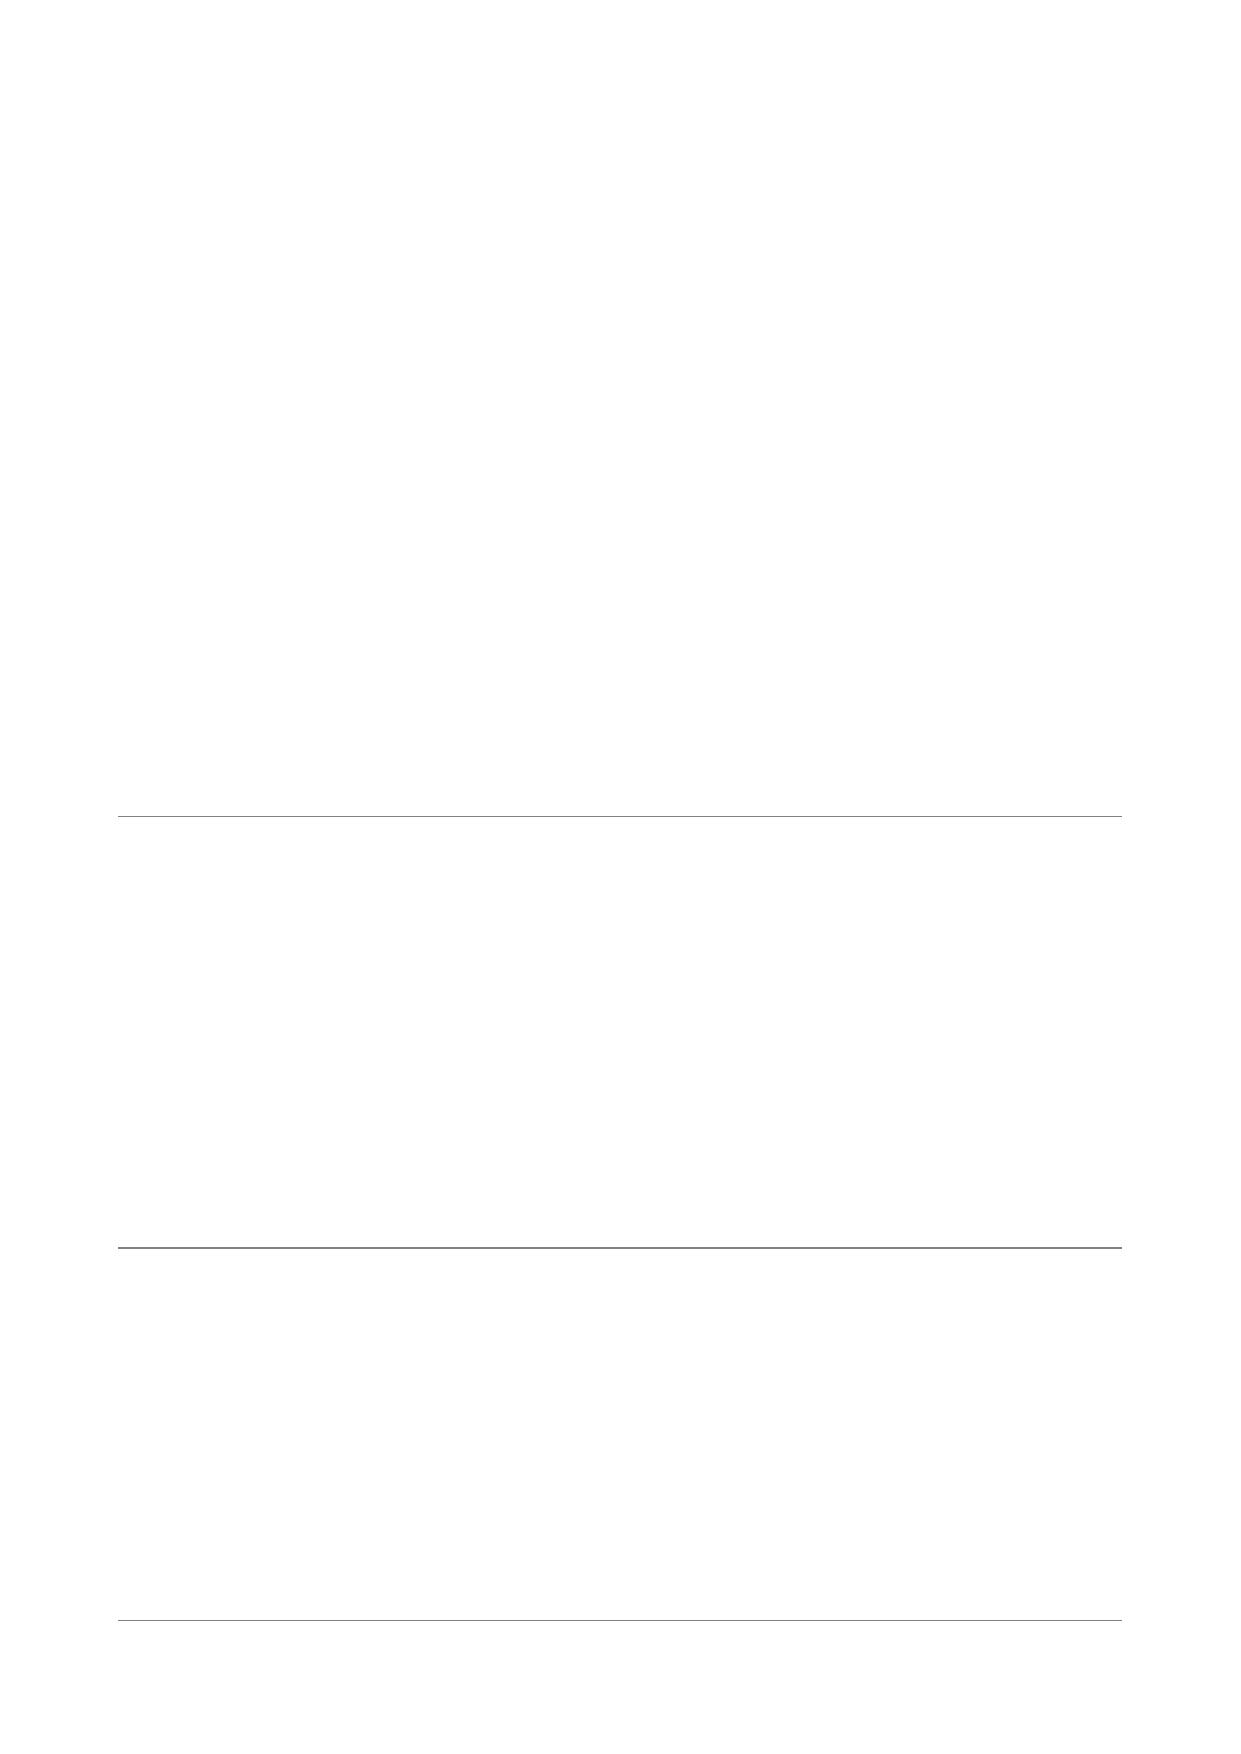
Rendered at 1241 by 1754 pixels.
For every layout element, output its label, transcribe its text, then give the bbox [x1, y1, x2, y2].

text То есть ваш код пытается изменить прототип объекта на "some value". [118, 1508, 1122, 1539]
table_cell Ассоциативные массивы — для структур данных [393, 222, 933, 256]
subtitle СИТУАЦИЯ [118, 281, 1122, 339]
text Пользователь вводит ключ: [118, 452, 1122, 481]
text Вы не записываете строку "some value" в свойство, а вызываете сеттер прототипа! [118, 1425, 1122, 1489]
text let key = prompt("What's the key?", "__proto__"); [118, 500, 1122, 523]
table_header Обычный массив [118, 118, 393, 153]
text obj[key] = "some value"; [118, 601, 1122, 624]
text alert(obj[key]); [118, 701, 1122, 725]
subtitle ▶ Когда вы делаете: [118, 1302, 1122, 1360]
table_cell Индексы: 0, 1, 2… [118, 153, 393, 187]
text Потому что ключ "__proto__" в обычном объекте не является обычным свойством! [118, 941, 1122, 972]
table_cell Порядок важен [118, 187, 393, 222]
text obj["__proto__"] = "some value"; [118, 1372, 1122, 1396]
text — это не ваш ключ. Это «магический» способ получить или изменить прототип объекта. [118, 1152, 1122, 1214]
text JS видит несоответствие (строка → прототип) и игнорирует присвоение. [118, 1558, 1122, 1587]
subtitle То есть: [118, 1053, 1122, 1087]
text Ты записываешь значение: [118, 553, 1122, 582]
table_cell Порядок может быть неважен [393, 187, 933, 222]
text // показывает: [object Object] [118, 725, 1122, 748]
text obj.__proto__ [118, 1099, 1122, 1123]
text Ты создаёшь обычный объект: [118, 351, 1122, 380]
subtitle 🧨 ПОЧЕМУ ТАК ПРОИСХОДИТ? [118, 871, 1122, 928]
text let obj = {}; [118, 399, 1122, 423]
table_header Ассоциативный массив [393, 118, 933, 153]
table_cell Ключи: "name", "age", "id"… [393, 153, 933, 187]
text // а мы ожидали: "some value" [118, 748, 1122, 772]
text Но результат неожидан: [118, 654, 1122, 682]
table_cell Массивы — для списков [118, 222, 393, 256]
text Это специальный геттер/сеттер, который управляет прототипом объекта. [118, 991, 1122, 1020]
